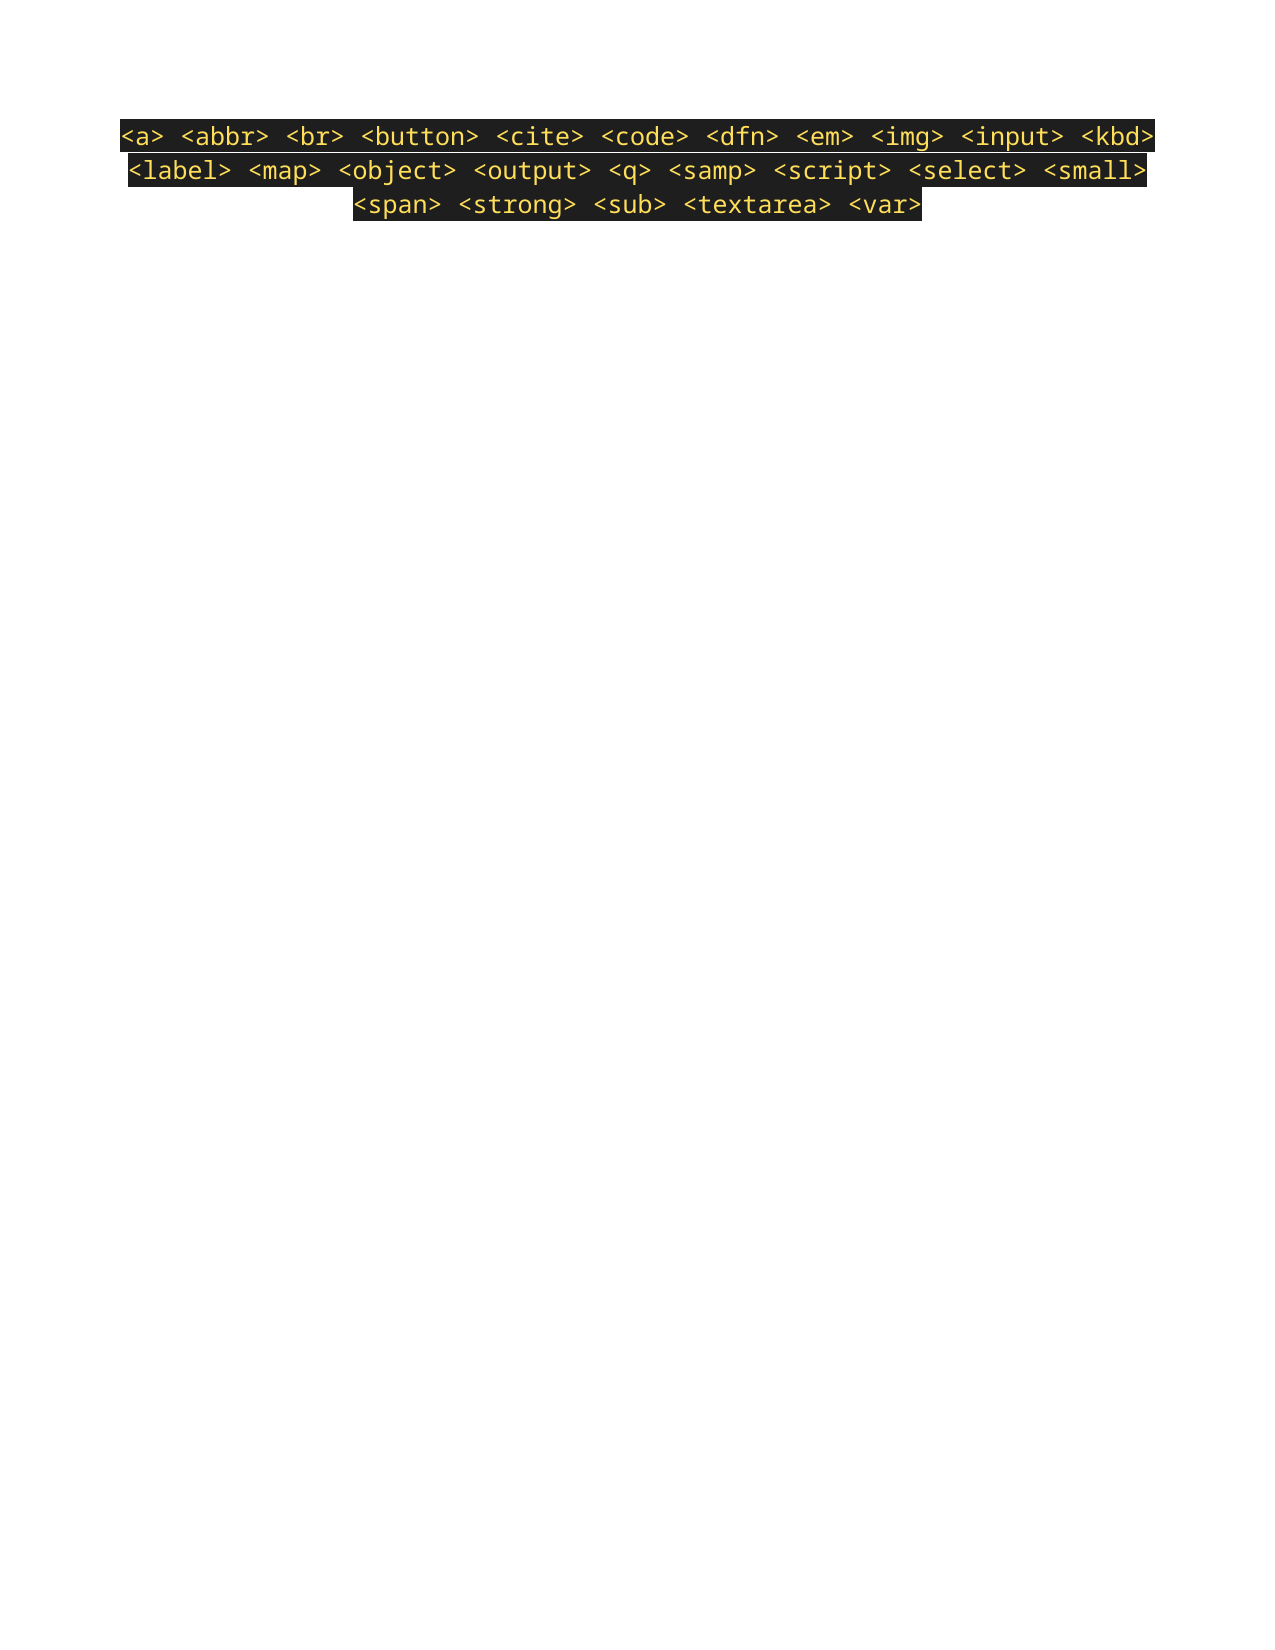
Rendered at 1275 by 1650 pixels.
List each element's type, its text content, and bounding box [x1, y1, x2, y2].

text <a> <abbr> <br> <button> <cite> <code> <dfn> <em> <img> <input> <kbd> <label> <map> <object> <output> <q> <samp> <script> <select> <small> <span> <strong> <sub> <textarea> <var> [118, 118, 1157, 221]
